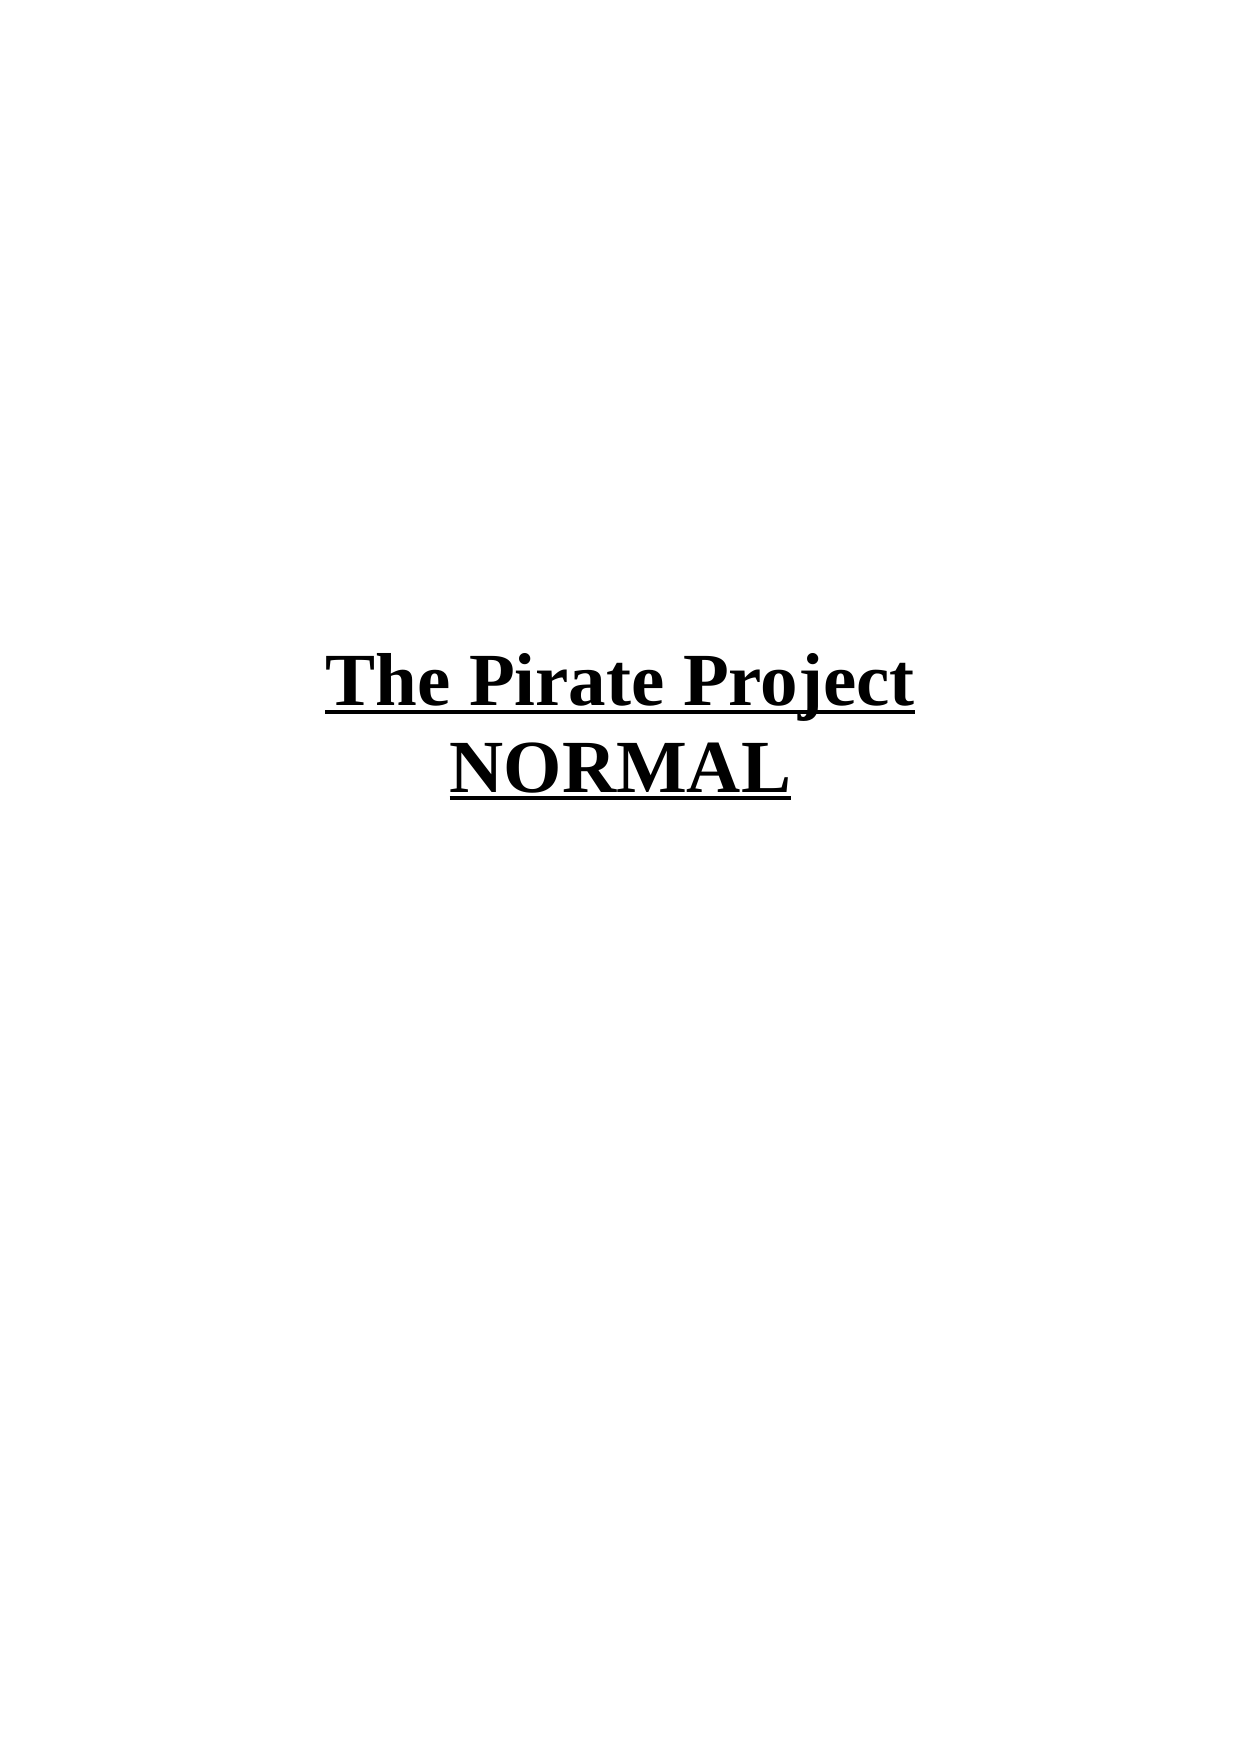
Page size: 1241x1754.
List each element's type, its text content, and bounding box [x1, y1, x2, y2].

text NORMAL [118, 722, 1122, 808]
text The Pirate Project [118, 636, 1122, 722]
